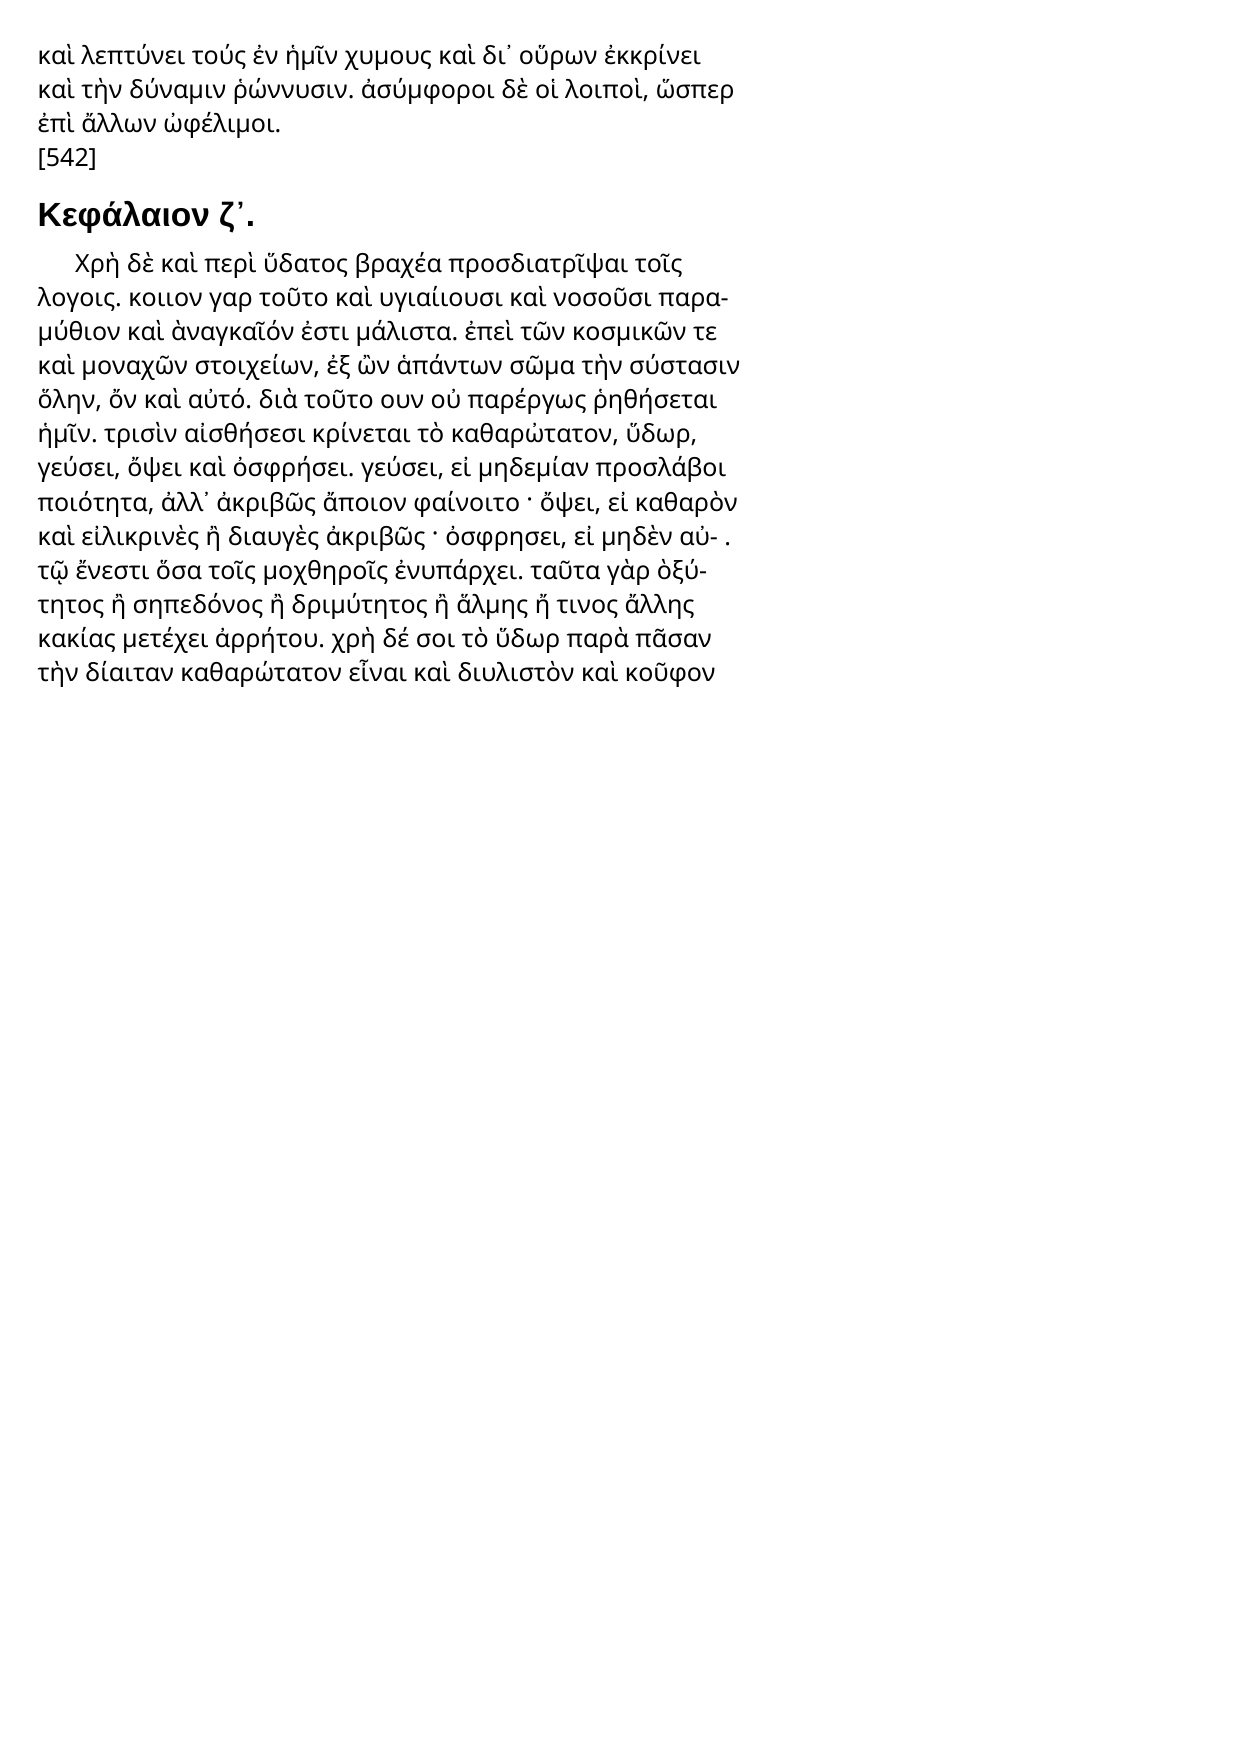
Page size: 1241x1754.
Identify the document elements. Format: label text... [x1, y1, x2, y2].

subtitle Κεφάλαιον ζ᾽. [37, 194, 1203, 233]
text Χρὴ δὲ καὶ περὶ ὕδατος βραχέα προσδιατρῖψαι τοῖς λογοις. κοιιον γαρ τοῦτο καὶ υγιαίιουσι καὶ νοσοῦσι παρα- μύθιον καὶ ὰναγκαῖόν ἐστι μάλιστα. ἐπεὶ τῶν κοσμικῶν τε καὶ μοναχῶν στοιχείων, ἐξ ὢν ἁπάντων σῶμα τὴν σύστασιν ὅλην, ὄν καὶ αὐτό. διὰ τοῦτο ουν οὐ παρέργως ῥηθήσεται ἡμῖν. τρισὶν αἰσθήσεσι κρίνεται τὸ καθαρὠτατον, ὕδωρ, γεύσει, ὄψει καὶ ὀσφρήσει. γεύσει, εἰ μηδεμίαν προσλάβοι ποιότητα, ἀλλ᾽ ἀκριβῶς ἄποιον φαίνοιτο · ὄψει, εἰ καθαρὸν καὶ εἰλικρινὲς ἢ διαυγὲς ἀκριβῶς · ὀσφρησει, εἰ μηδὲν αὐ- . τῷ ἔνεστι ὅσα τοῖς μοχθηροῖς ἐνυπάρχει. ταῦτα γὰρ ὸξύ- τητος ἢ σηπεδόνος ἢ δριμύτητος ἢ ἅλμης ἤ τινος ἄλλης κακίας μετέχει ἀρρήτου. χρὴ δέ σοι τὸ ὕδωρ παρὰ πᾶσαν τὴν δίαιταν καθαρώτατον εἶναι καὶ διυλιστὸν καὶ κοῦφον [37, 246, 1203, 688]
text [542] [37, 140, 1203, 174]
text καὶ λεπτύνει τούς ἐν ἡμῖν χυμους καὶ δι᾽ οὕρων ἐκκρίνει καὶ τὴν δύναμιν ῥώννυσιν. ἀσύμφοροι δὲ οἱ λοιποὶ, ὥσπερ ἐπὶ ἄλλων ὠφέλιμοι. [37, 37, 1203, 140]
